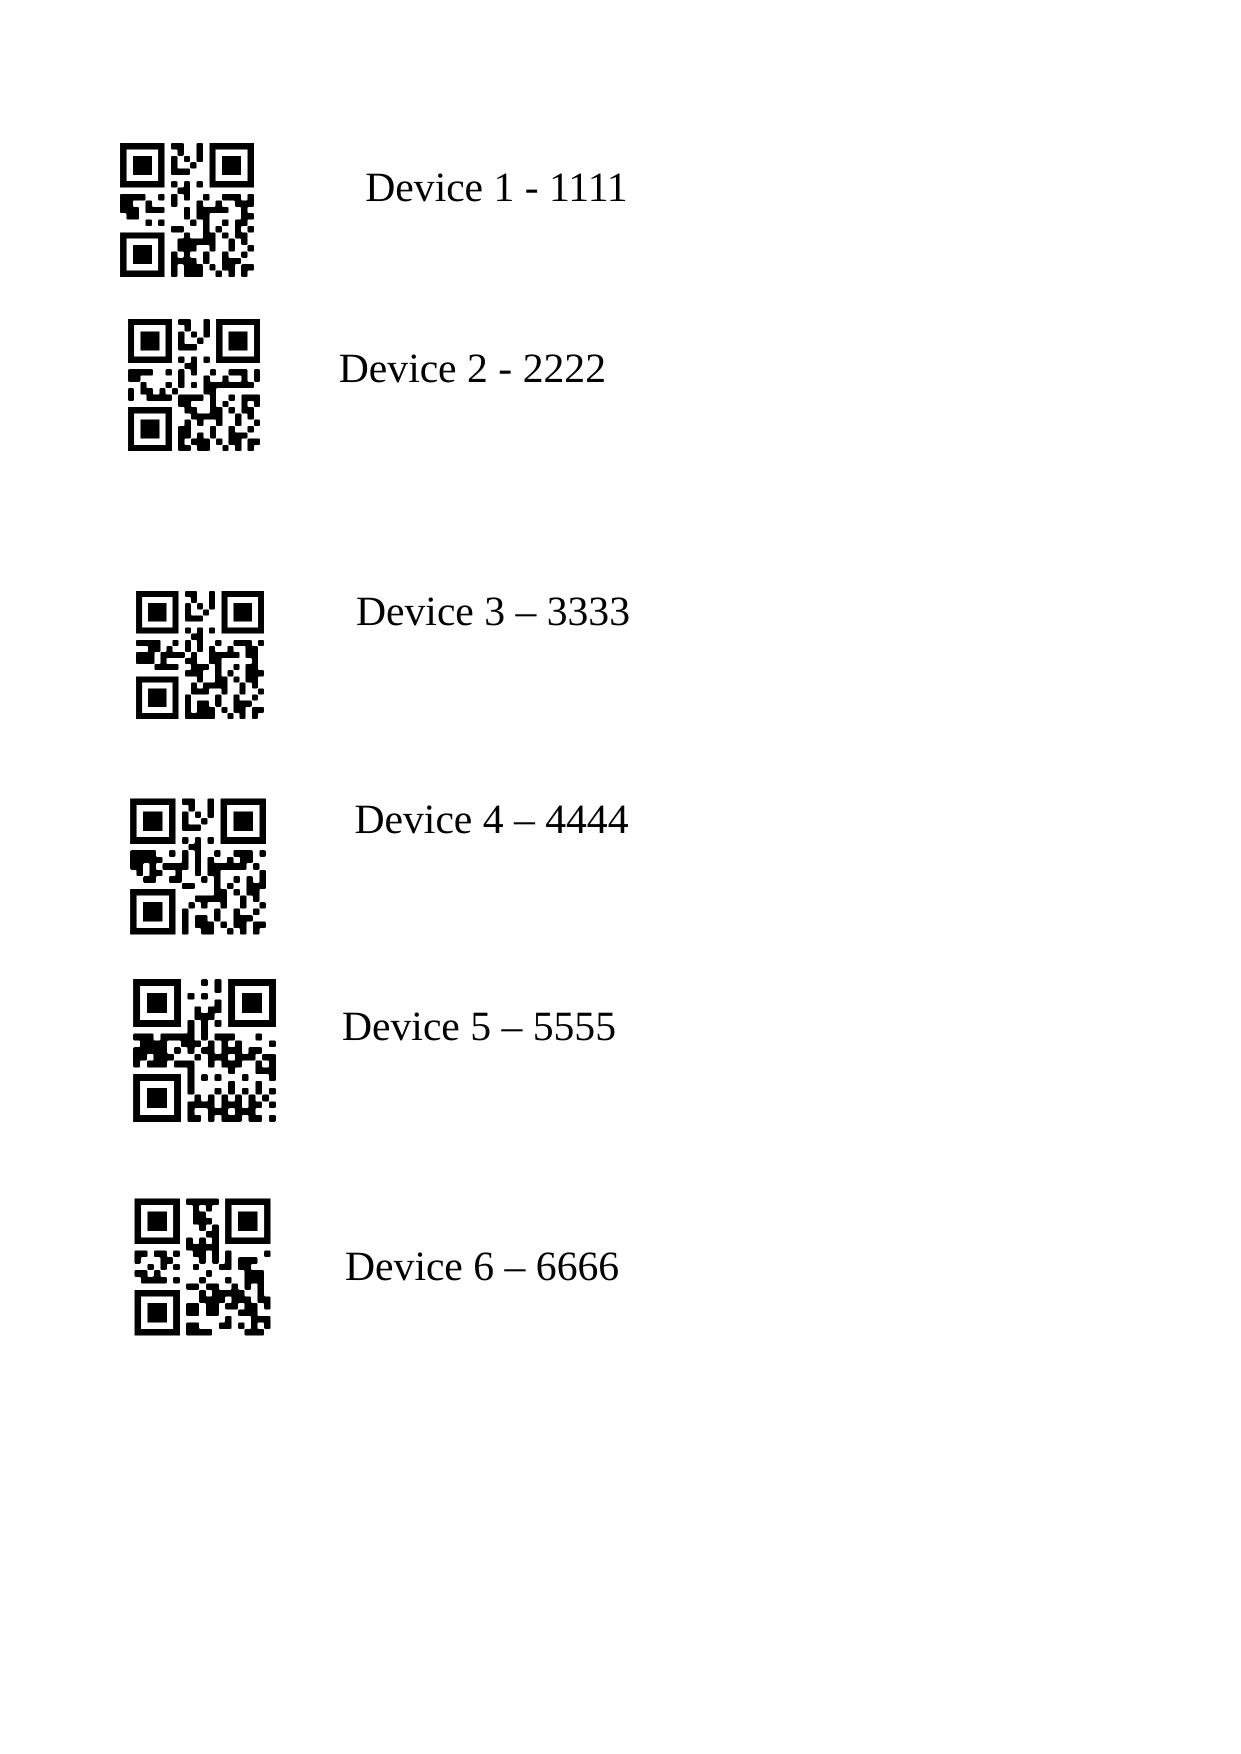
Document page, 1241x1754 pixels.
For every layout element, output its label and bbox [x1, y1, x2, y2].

picture [100, 123, 274, 297]
picture [110, 778, 286, 955]
picture [108, 299, 280, 471]
picture [117, 572, 283, 738]
picture [114, 1178, 291, 1356]
picture [112, 958, 297, 1143]
